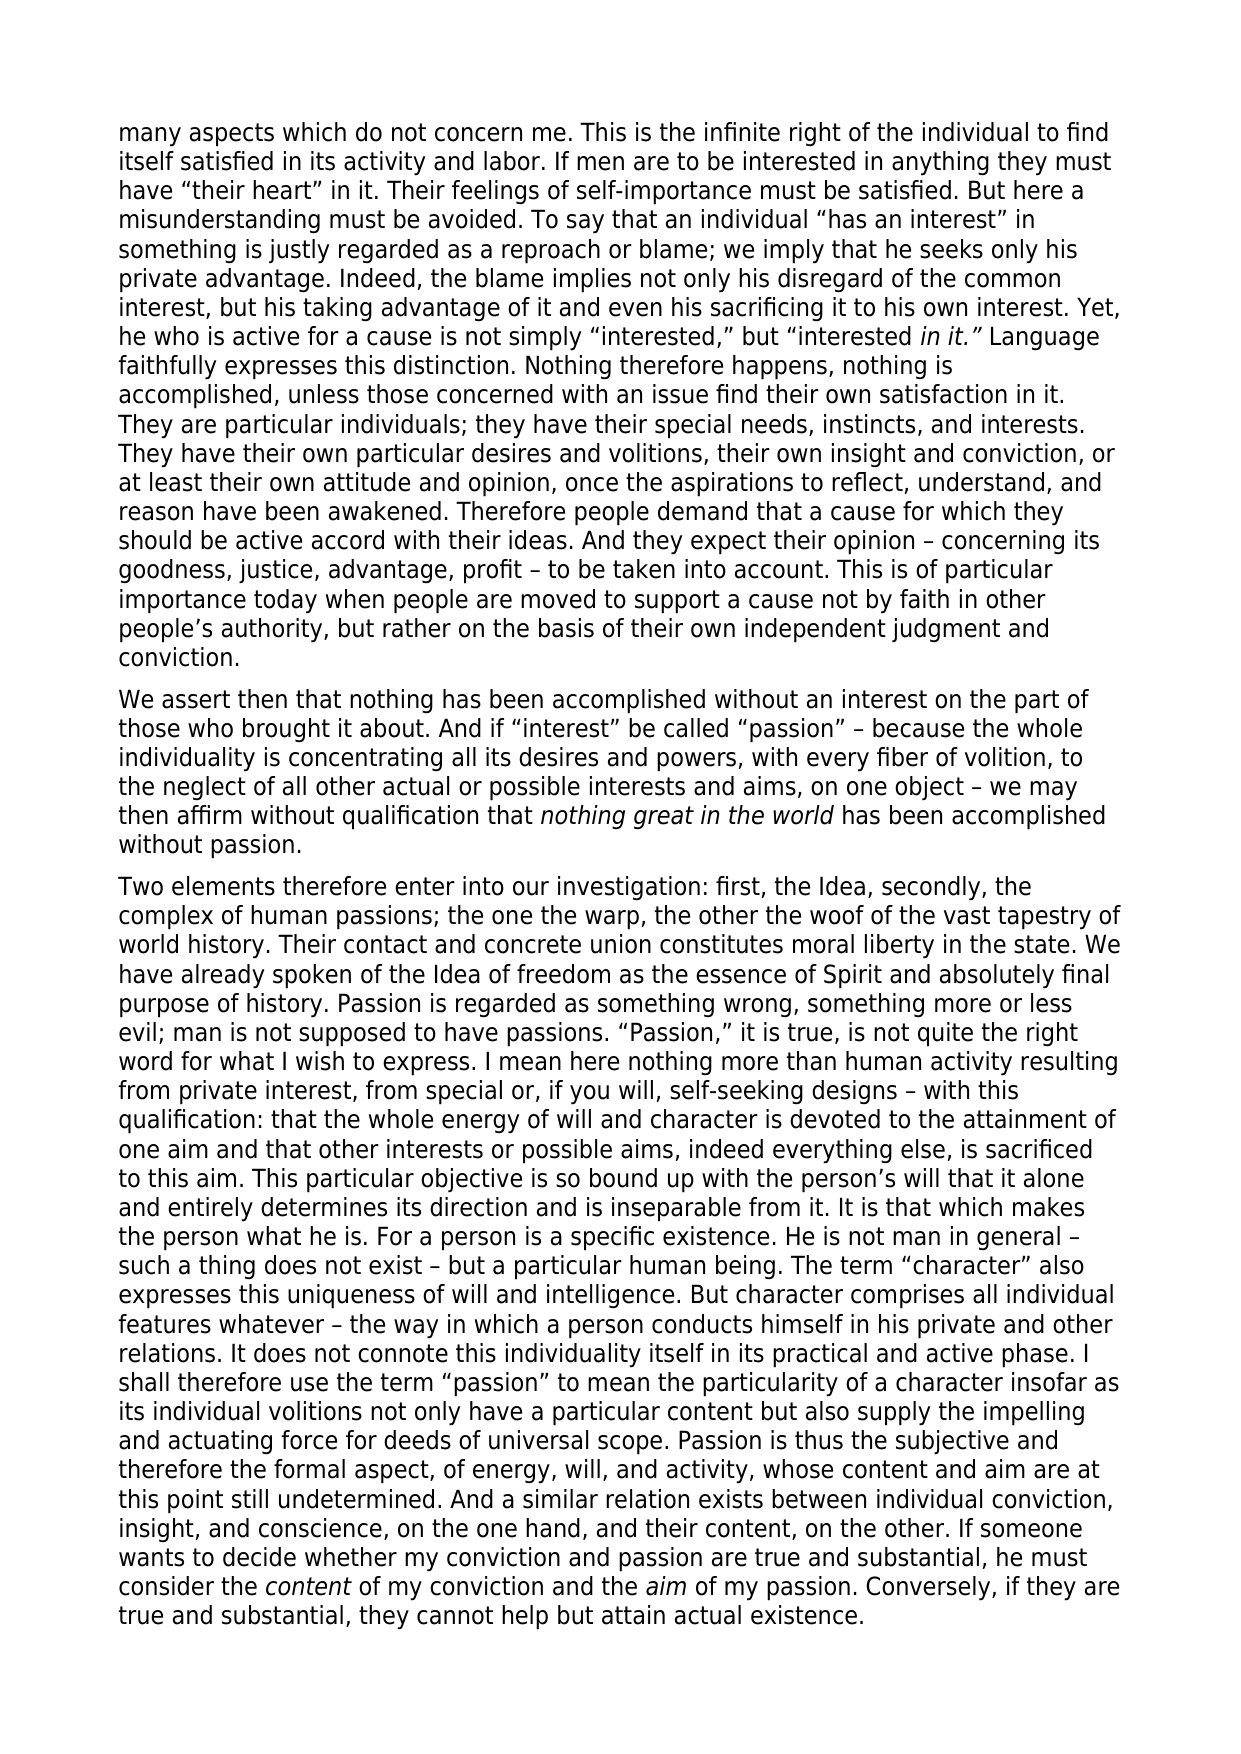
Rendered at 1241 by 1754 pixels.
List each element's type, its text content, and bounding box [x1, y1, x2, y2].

text many aspects which do not concern me. This is the infinite right of the individual to find itself satisfied in its activity and labor. If men are to be interested in anything they must have “their heart” in it. Their feelings of self-importance must be satisfied. But here a misunderstanding must be avoided. To say that an individual “has an interest” in something is justly regarded as a reproach or blame; we imply that he seeks only his private advantage. Indeed, the blame implies not only his disregard of the common interest, but his taking advantage of it and even his sacrificing it to his own interest. Yet, he who is active for a cause is not simply “interested,” but “interested in it.” Language faithfully expresses this distinction. Nothing therefore happens, nothing is accomplished, unless those concerned with an issue find their own satisfaction in it. They are particular individuals; they have their special needs, instincts, and interests. They have their own particular desires and volitions, their own insight and conviction, or at least their own attitude and opinion, once the aspirations to reflect, understand, and reason have been awakened. Therefore people demand that a cause for which they should be active accord with their ideas. And they expect their opinion – concerning its goodness, justice, advantage, profit – to be taken into account. This is of particular importance today when people are moved to support a cause not by faith in other people’s authority, but rather on the basis of their own independent judgment and conviction. [118, 118, 1122, 672]
text Two elements therefore enter into our investigation: first, the Idea, secondly, the complex of human passions; the one the warp, the other the woof of the vast tapestry of world history. Their contact and concrete union constitutes moral liberty in the state. We have already spoken of the Idea of freedom as the essence of Spirit and absolutely final purpose of history. Passion is regarded as something wrong, something more or less evil; man is not supposed to have passions. “Passion,” it is true, is not quite the right word for what I wish to express. I mean here nothing more than human activity resulting from private interest, from special or, if you will, self-seeking designs – with this qualification: that the whole energy of will and character is devoted to the attainment of one aim and that other interests or possible aims, indeed everything else, is sacrificed to this aim. This particular objective is so bound up with the person’s will that it alone and entirely determines its direction and is inseparable from it. It is that which makes the person what he is. For a person is a specific existence. He is not man in general – such a thing does not exist – but a particular human being. The term “character” also expresses this uniqueness of will and intelligence. But character comprises all individual features whatever – the way in which a person conducts himself in his private and other relations. It does not connote this individuality itself in its practical and active phase. I shall therefore use the term “passion” to mean the particularity of a character insofar as its individual volitions not only have a particular content but also supply the impelling and actuating force for deeds of universal scope. Passion is thus the subjective and therefore the formal aspect, of energy, will, and activity, whose content and aim are at this point still undetermined. And a similar relation exists between individual conviction, insight, and conscience, on the one hand, and their content, on the other. If someone wants to decide whether my conviction and passion are true and substantial, he must consider the content of my conviction and the aim of my passion. Conversely, if they are true and substantial, they cannot help but attain actual existence. [118, 872, 1122, 1631]
text We assert then that nothing has been accomplished without an interest on the part of those who brought it about. And if “interest” be called “passion” – because the whole individuality is concentrating all its desires and powers, with every fiber of volition, to the neglect of all other actual or possible interests and aims, on one object – we may then affirm without qualification that nothing great in the world has been accomplished without passion. [118, 685, 1122, 860]
